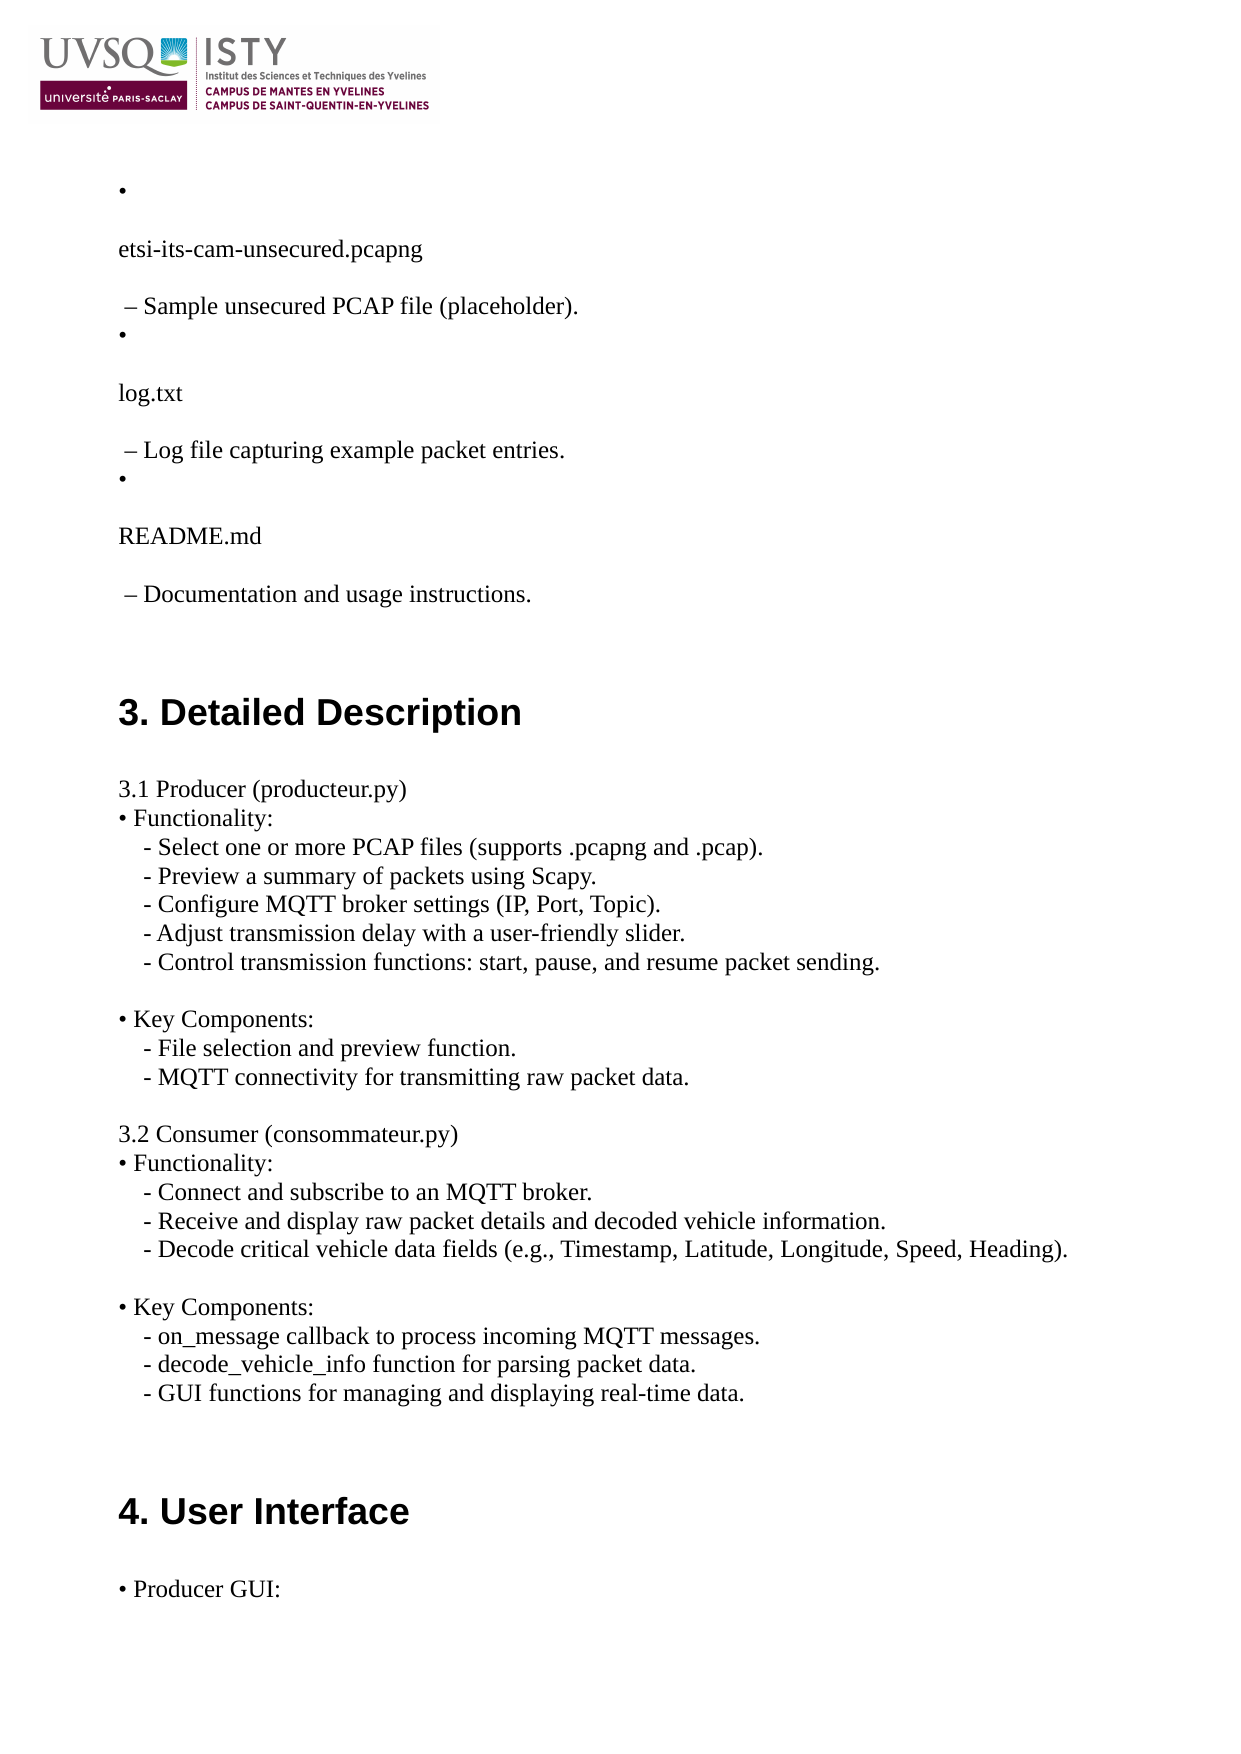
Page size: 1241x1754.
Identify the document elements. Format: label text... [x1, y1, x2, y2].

text • [118, 464, 1122, 493]
text • [118, 320, 1122, 349]
text – Log file capturing example packet entries. [118, 435, 1122, 464]
text - Receive and display raw packet details and decoded vehicle information. [118, 1206, 1122, 1234]
text 3.2 Consumer (consommateur.py) [118, 1119, 1122, 1148]
text - Decode critical vehicle data fields (e.g., Timestamp, Latitude, Longitude, Speed, Heading). [118, 1234, 1122, 1263]
text log.txt [118, 378, 1122, 406]
text - Adjust transmission delay with a user-friendly slider. [118, 918, 1122, 947]
text • Functionality: [118, 1148, 1122, 1177]
text - Control transmission functions: start, pause, and resume packet sending. [118, 947, 1122, 976]
text - MQTT connectivity for transmitting raw packet data. [118, 1062, 1122, 1091]
text README.md [118, 521, 1122, 550]
text - Select one or more PCAP files (supports .pcapng and .pcap). [118, 832, 1122, 861]
text - GUI functions for managing and displaying real-time data. [118, 1378, 1122, 1407]
subtitle 3. Detailed Description [118, 690, 1122, 733]
text - on_message callback to process incoming MQTT messages. [118, 1321, 1122, 1349]
picture [28, 25, 441, 124]
text - Connect and subscribe to an MQTT broker. [118, 1177, 1122, 1206]
text - Preview a summary of packets using Scapy. [118, 861, 1122, 889]
text • Functionality: [118, 803, 1122, 832]
text – Documentation and usage instructions. [118, 579, 1122, 608]
text - Configure MQTT broker settings (IP, Port, Topic). [118, 889, 1122, 918]
text - decode_vehicle_info function for parsing packet data. [118, 1349, 1122, 1378]
text 3.1 Producer (producteur.py) [118, 774, 1122, 803]
subtitle 4. User Interface [118, 1489, 1122, 1533]
text • Key Components: [118, 1004, 1122, 1033]
text - File selection and preview function. [118, 1033, 1122, 1062]
text – Sample unsecured PCAP file (placeholder). [118, 291, 1122, 320]
text • Producer GUI: [118, 1574, 1122, 1603]
text • Key Components: [118, 1292, 1122, 1321]
text • [118, 176, 1122, 205]
text etsi-its-cam-unsecured.pcapng [118, 234, 1122, 263]
